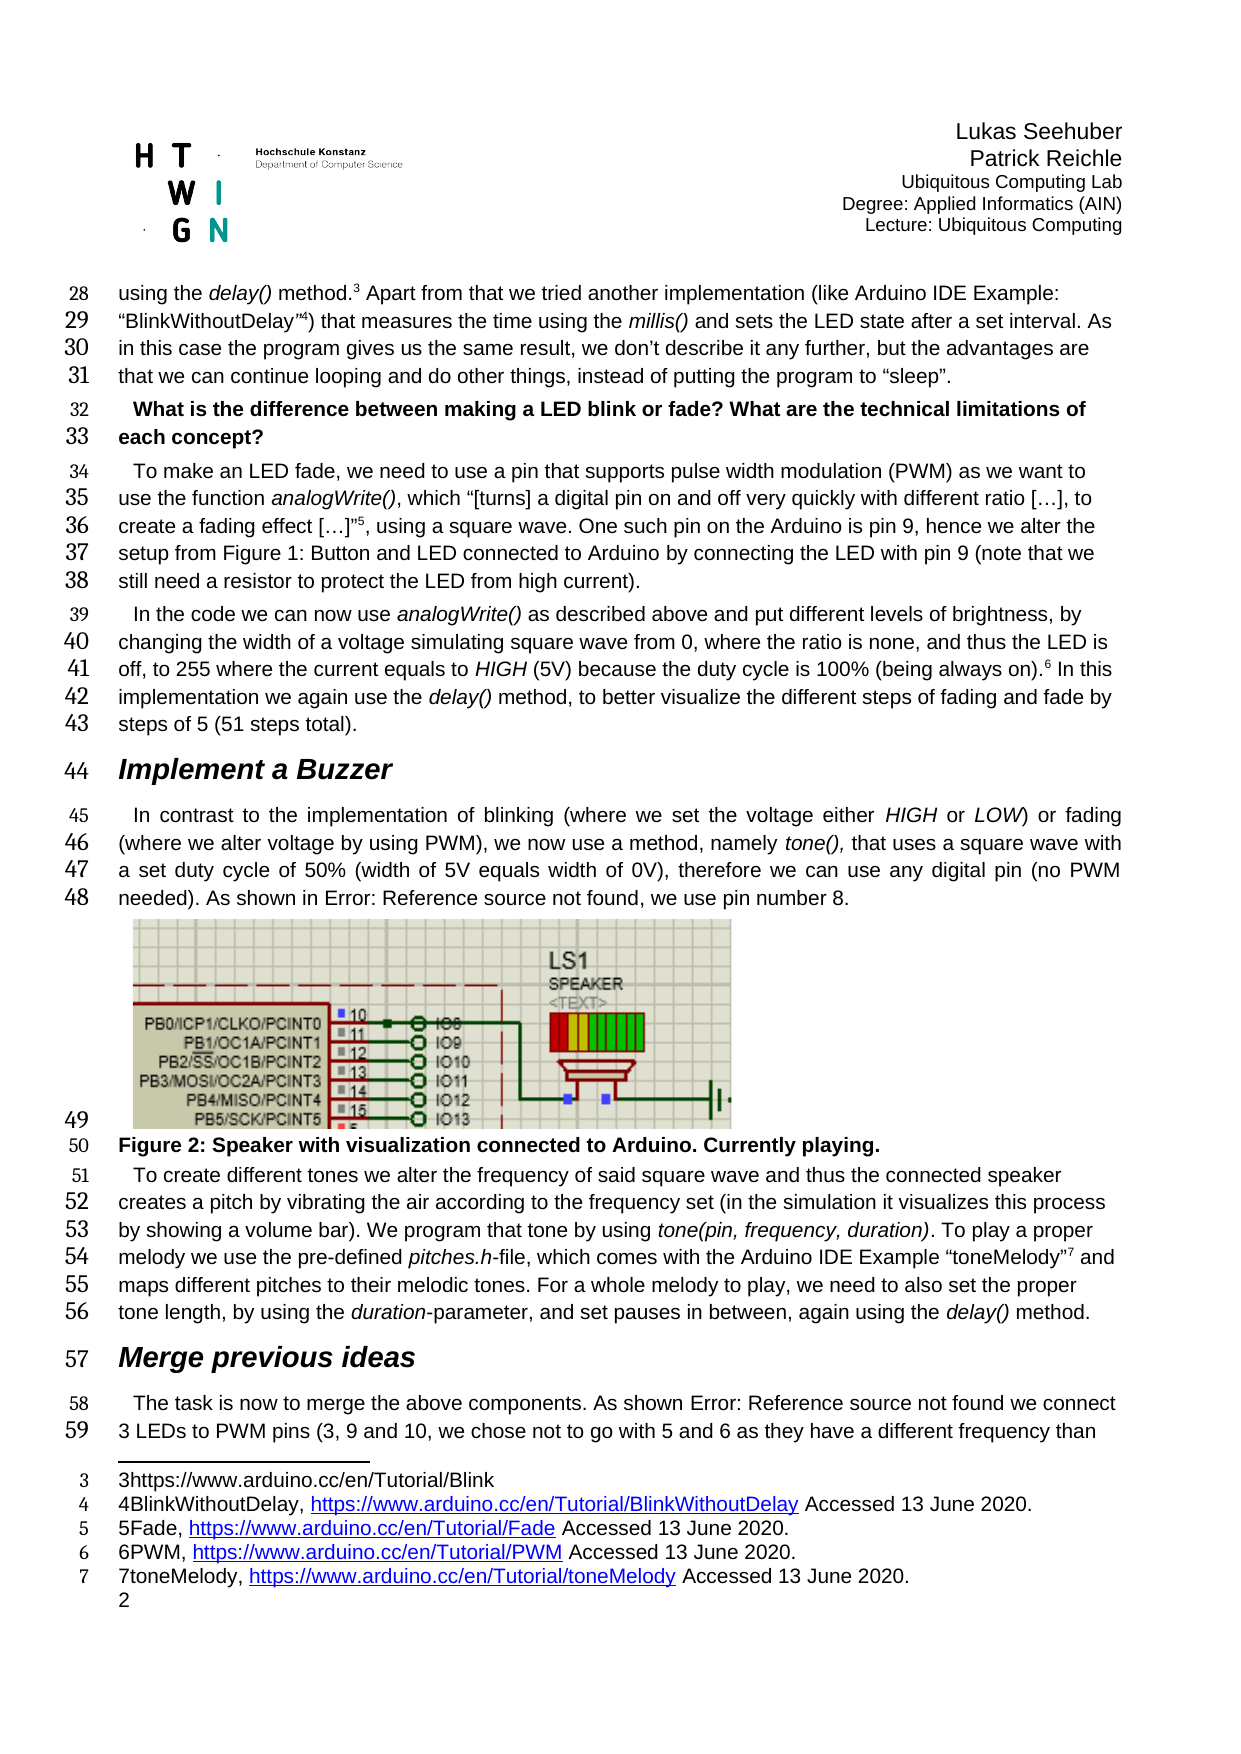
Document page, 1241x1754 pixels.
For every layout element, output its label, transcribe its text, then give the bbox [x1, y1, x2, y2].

text In the code we can now use analogWrite() as described above and put different levels of brightness, by changing the width of a voltage simulating square wave from 0, where the ratio is none, and thus the LED is off, to 255 where the current equals to HIGH (5V) because the duty cycle is 100% (being always on). In this implementation we again use the delay() method, to better visualize the different steps of fading and fade by steps of 5 (51 steps total). [118, 602, 1122, 736]
text The task is now to merge the above components. As shown Fehler: Referenz nicht gefunden we connect 3 LEDs to PWM pins (3, 9 and 10, we chose not to go with 5 and 6 as they have a different frequency than pin 3) to be able to fade them. Then we have a button connected as in Figure 1: Button and LED connected to Arduino and a speaker connected like in Fehler: Referenz nicht gefunden. [118, 1391, 1122, 1443]
text To create different tones we alter the frequency of said square wave and thus the connected speaker creates a pitch by vibrating the air according to the frequency set (in the simulation it visualizes this process by showing a volume bar). We program that tone by using tone(pin, frequency, duration). To play a proper melody we use the pre-defined pitches.h-file, which comes with the Arduino IDE Example “toneMelody” and maps different pitches to their melodic tones. For a whole melody to play, we need to also set the proper tone length, by using the duration-parameter, and set pauses in between, again using the delay() method. [118, 1163, 1122, 1324]
text toneMelody, https://www.arduino.cc/en/Tutorial/toneMelody Accessed 13 June 2020. [118, 1564, 1122, 1588]
text PWM, https://www.arduino.cc/en/Tutorial/PWM Accessed 13 June 2020. [118, 1540, 1122, 1564]
text https://www.arduino.cc/en/Tutorial/Blink [118, 1468, 1122, 1492]
text Figure 2: Speaker with visualization connected to Arduino. Currently playing. [118, 1132, 1122, 1156]
text BlinkWithoutDelay, https://www.arduino.cc/en/Tutorial/BlinkWithoutDelay Accessed 13 June 2020. [118, 1492, 1122, 1516]
text In contrast to the implementation of blinking (where we set the voltage either HIGH or LOW) or fading (where we alter voltage by using PWM), we now use a method, namely tone(), that uses a square wave with a set duty cycle of 50% (width of 5V equals width of 0V), therefore we can use any digital pin (no PWM needed). As shown in Fehler: Referenz nicht gefunden, we use pin number 8. [118, 803, 1122, 910]
picture [132, 919, 732, 1129]
picture [107, 118, 479, 267]
subtitle Implement a Buzzer [88, 752, 1142, 786]
text using the delay() method. Apart from that we tried another implementation (like Arduino IDE Example: “BlinkWithoutDelay”) that measures the time using the millis() and sets the LED state after a set interval. As in this case the program gives us the same result, we don’t describe it any further, but the advantages are that we can continue looping and do other things, instead of putting the program to “sleep”. [118, 281, 1122, 387]
subtitle Merge previous ideas [88, 1340, 1142, 1374]
text To make an LED fade, we need to use a pin that supports pulse width modulation (PWM) as we want to use the function analogWrite(), which “[turns] a digital pin on and off very quickly with different ratio […], to create a fading effect […]”, using a square wave. One such pin on the Arduino is pin 9, hence we alter the setup from Figure 1: Button and LED connected to Arduino by connecting the LED with pin 9 (note that we still need a resistor to protect the LED from high current). [118, 458, 1122, 592]
text Fade, https://www.arduino.cc/en/Tutorial/Fade Accessed 13 June 2020. [118, 1516, 1122, 1540]
text What is the difference between making a LED blink or fade? What are the technical limitations of each concept? [118, 397, 1122, 449]
